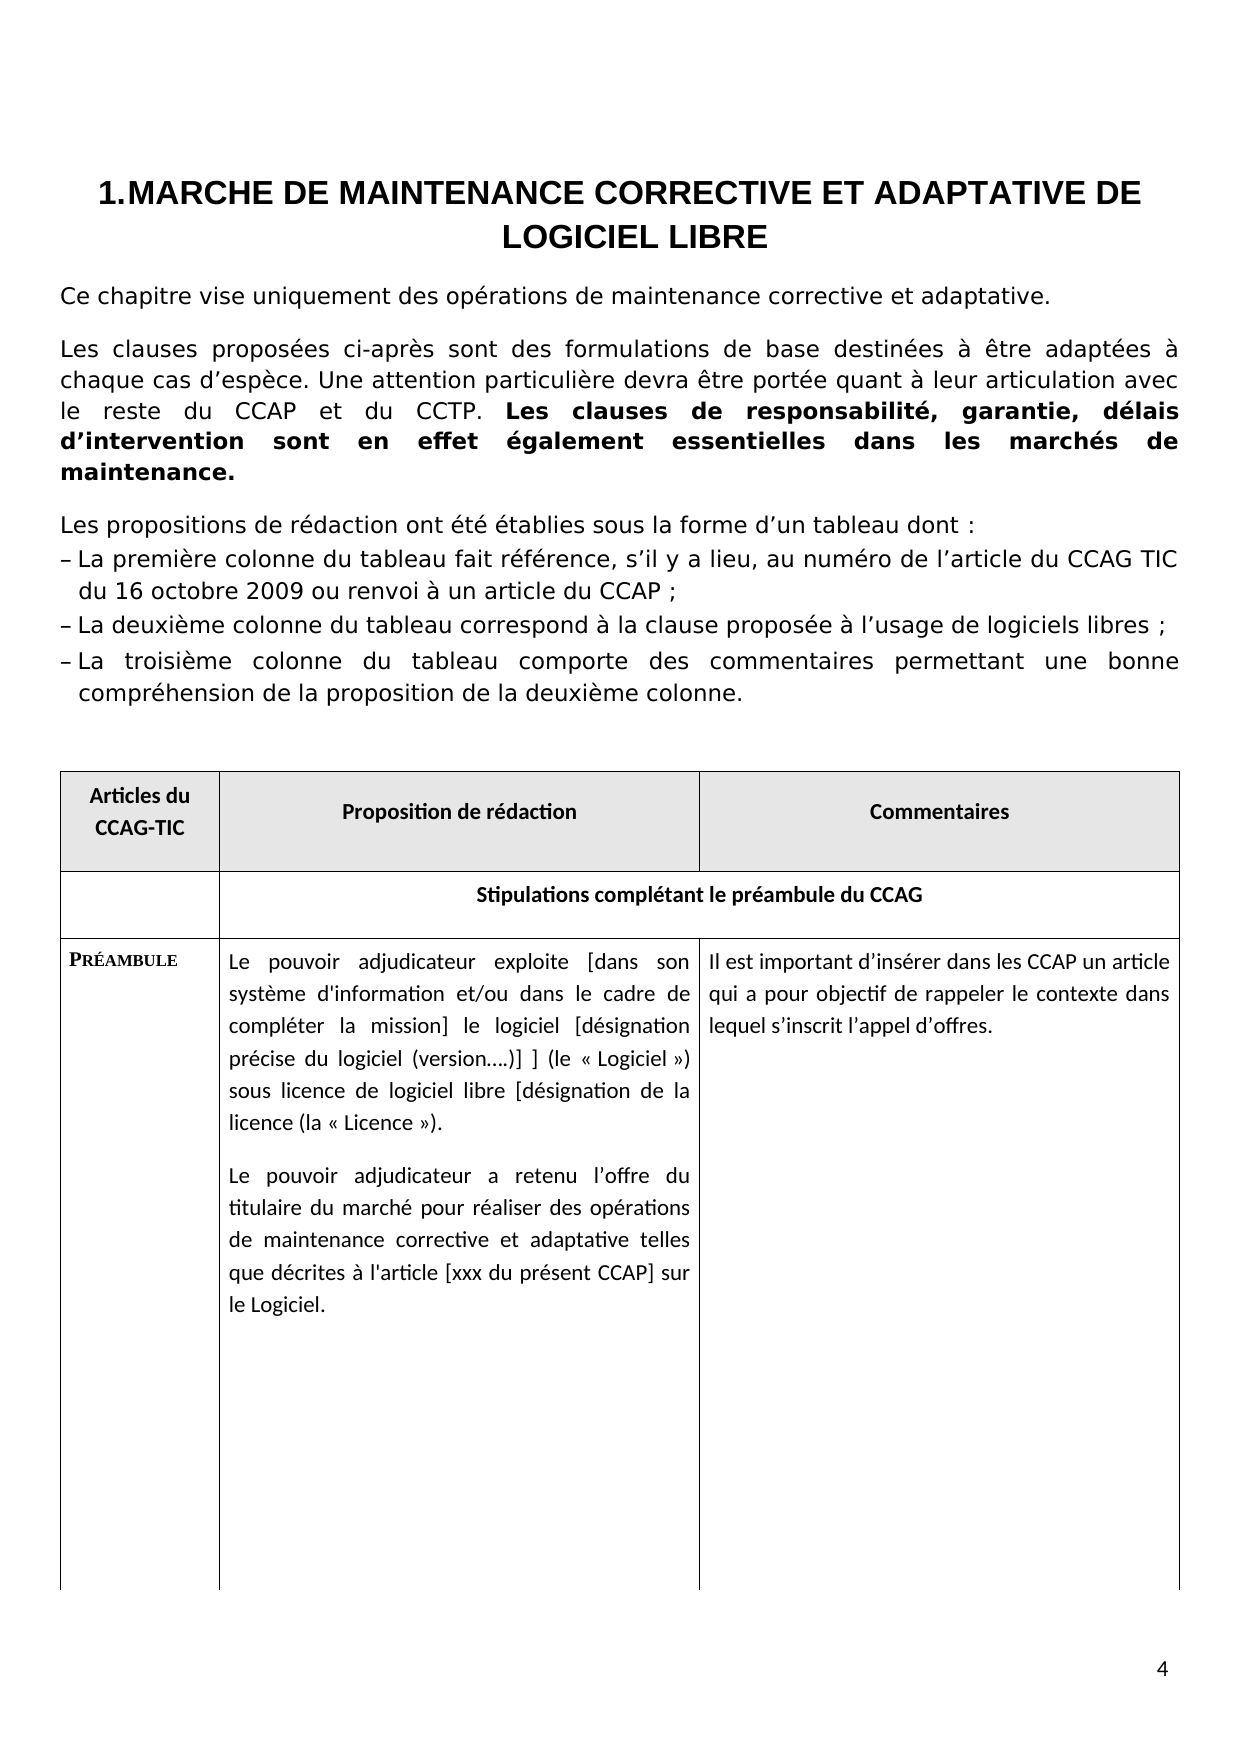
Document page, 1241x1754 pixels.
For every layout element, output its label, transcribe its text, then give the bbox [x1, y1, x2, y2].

table_cell Stipulations complétant le préambule du CCAG [220, 872, 1179, 938]
list La troisième colonne du tableau comporte des commentaires permettant une bonne compréhension de la proposition de la deuxième colonne. [60, 645, 1180, 707]
list La deuxième colonne du tableau correspond à la clause proposée à l’usage de logiciels libres ; [60, 609, 1180, 640]
table_cell [61, 872, 219, 938]
table_cell Il est important d’insérer dans les CCAP un article qui a pour objectif de rappeler le contexte dans lequel s’inscrit l’appel d’offres. [700, 939, 1179, 1590]
table_cell Préambule [61, 939, 219, 1590]
text Ce chapitre vise uniquement des opérations de maintenance corrective et adaptative. [60, 283, 1180, 310]
text Les clauses proposées ci-après sont des formulations de base destinées à être adaptées à chaque cas d’espèce. Une attention particulière devra être portée quant à leur articulation avec le reste du CCAP et du CCTP. Les clauses de responsabilité, garantie, délais d’intervention sont en effet également essentielles dans les marchés de maintenance. [60, 337, 1180, 486]
table_header Commentaires [700, 772, 1179, 871]
table_cell Le pouvoir adjudicateur exploite [dans son système d'information et/ou dans le cadre de compléter la mission] le logiciel [désignation précise du logiciel (version….)] ] (le « Logiciel ») sous licence de logiciel libre [désignation de la licence (la « Licence »). Le pouvoir adjudicateur a retenu l’offre du titulaire du marché pour réaliser des opérations de maintenance corrective et adaptative telles que décrites à l'article [xxx du présent CCAP] sur le Logiciel. [220, 939, 699, 1590]
text Les propositions de rédaction ont été établies sous la forme d’un tableau dont : [60, 512, 1180, 539]
subtitle MARCHE DE MAINTENANCE CORRECTIVE ET ADAPTATIVE DE LOGICIEL LIBRE [60, 173, 1180, 255]
table_header Articles du CCAG-TIC [61, 772, 219, 871]
list La première colonne du tableau fait référence, s’il y a lieu, au numéro de l’article du CCAG TIC du 16 octobre 2009 ou renvoi à un article du CCAP ; [60, 543, 1180, 605]
table_header Proposition de rédaction [220, 772, 699, 871]
